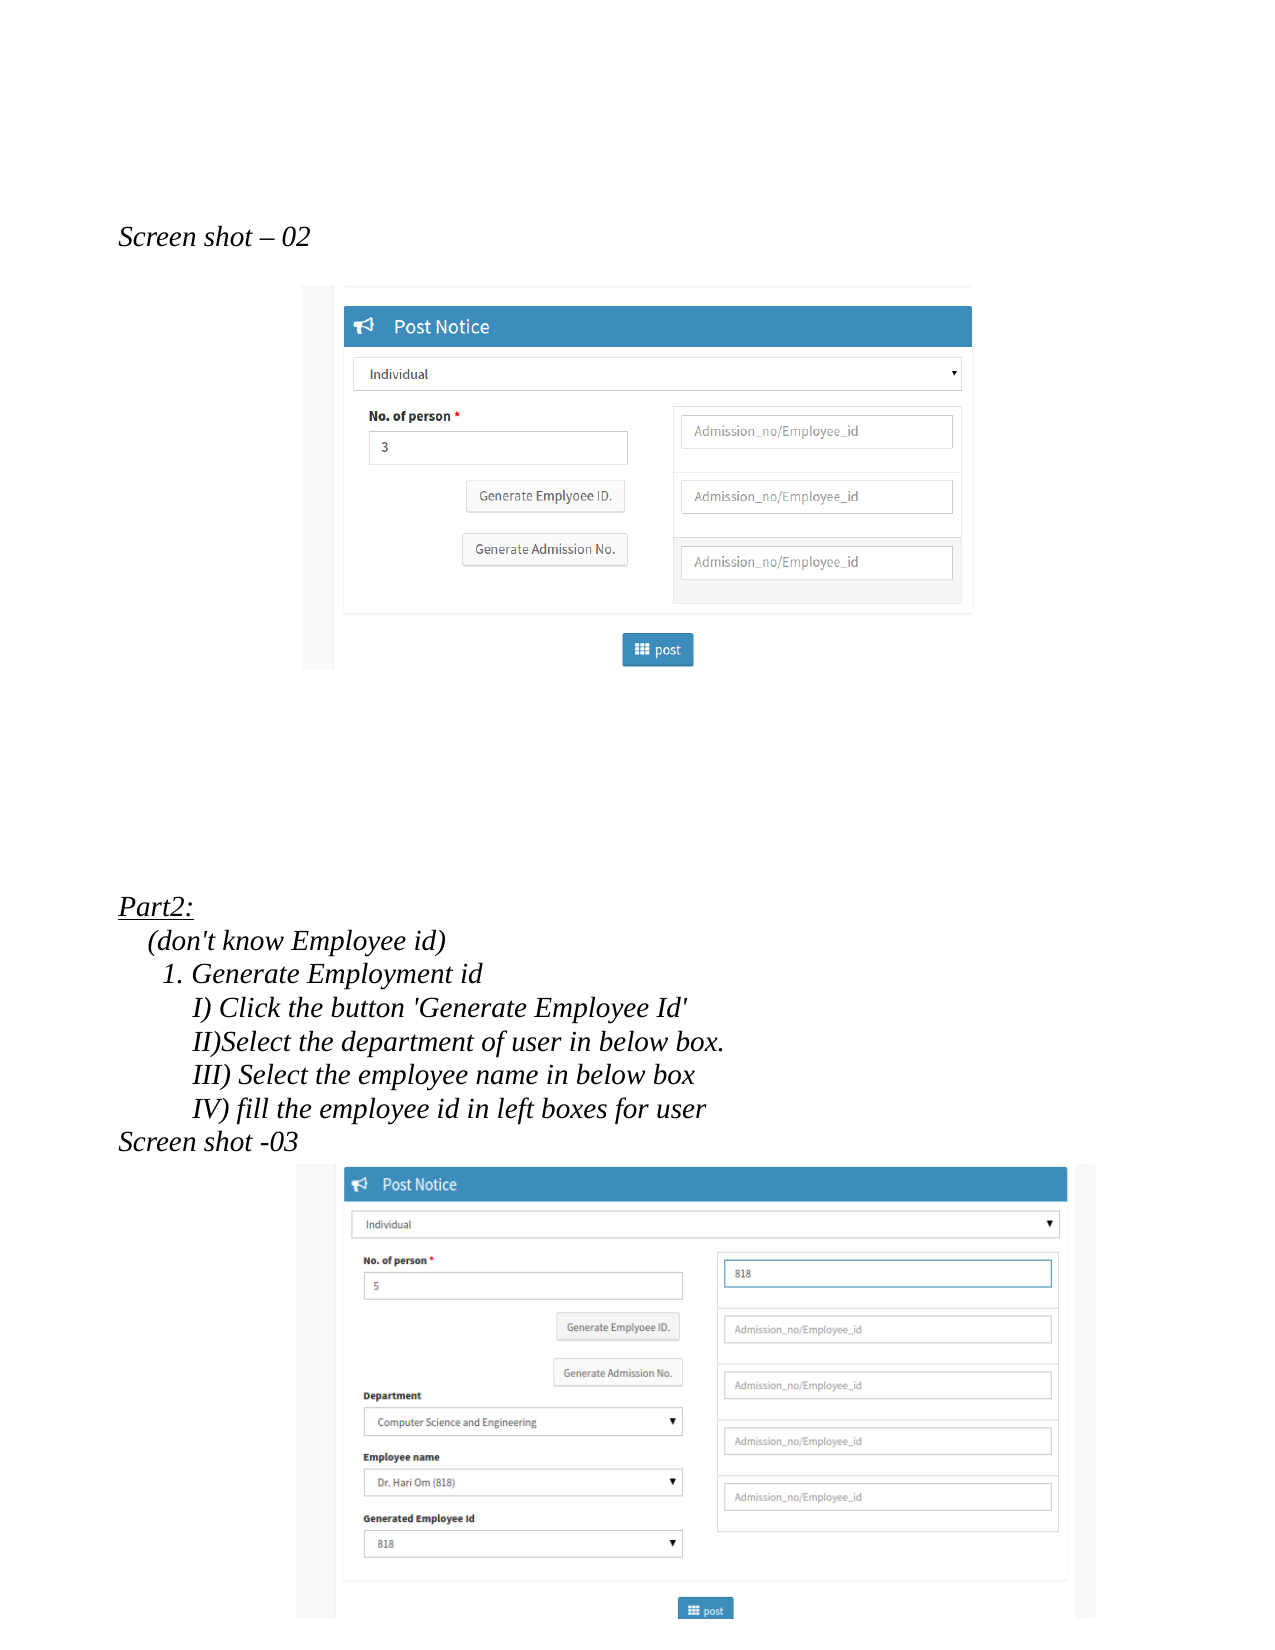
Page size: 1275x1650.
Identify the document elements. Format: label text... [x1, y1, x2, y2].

text 1. Generate Employment id [118, 957, 1157, 990]
text Screen shot – 02 [118, 185, 1157, 252]
text Screen shot -03 [118, 1124, 1157, 1158]
text IV) fill the employee id in left boxes for user [118, 1091, 1157, 1124]
text I) Click the button 'Generate Employee Id' [118, 990, 1157, 1024]
text (don't know Employee id) [118, 923, 1157, 957]
picture [301, 285, 974, 670]
text Part2: [118, 889, 1157, 923]
text II)Select the department of user in below box. [118, 1024, 1157, 1057]
picture [295, 1164, 1096, 1619]
text III) Select the employee name in below box [118, 1057, 1157, 1091]
